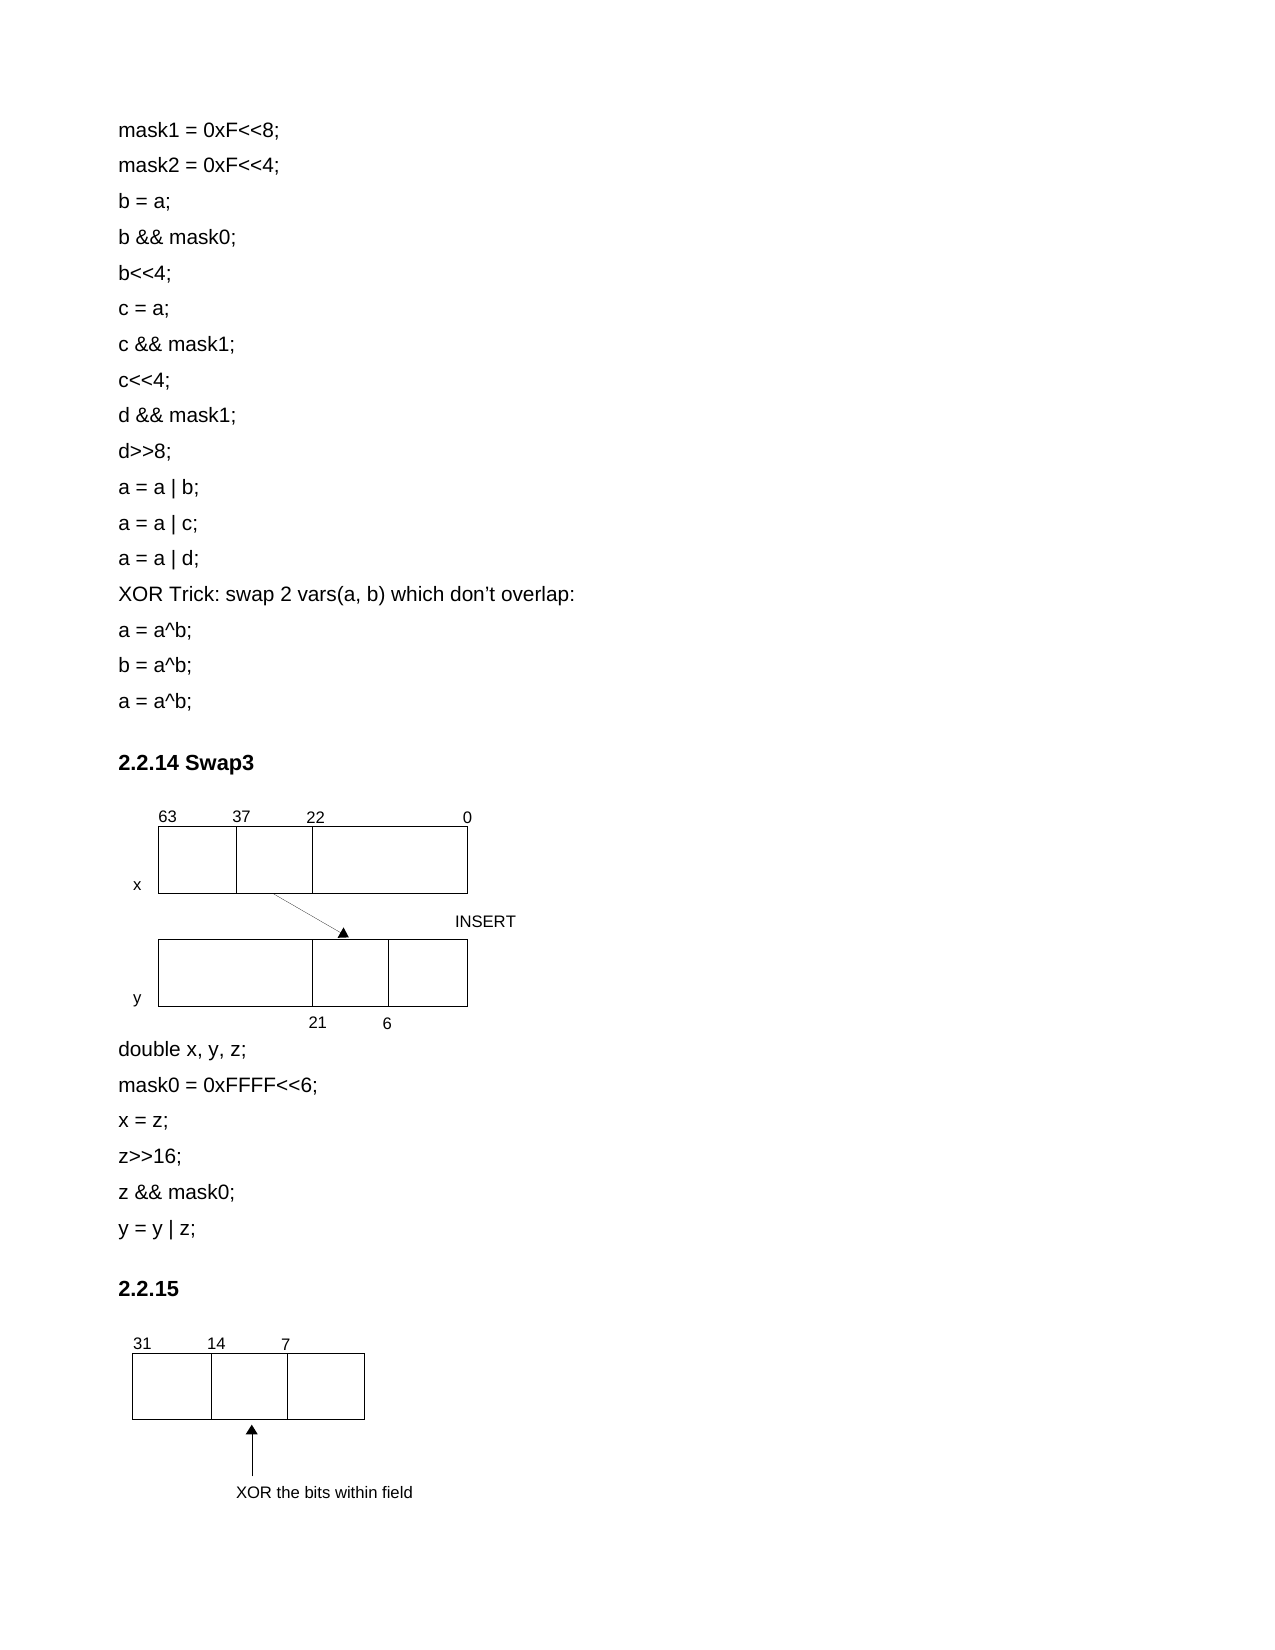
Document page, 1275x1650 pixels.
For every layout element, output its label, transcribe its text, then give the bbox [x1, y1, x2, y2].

text c<<4; [118, 368, 1157, 391]
text y = y | z; [118, 1216, 1157, 1239]
text a = a | b; [118, 475, 1157, 499]
text b && mask0; [118, 225, 1157, 248]
text c = a; [118, 297, 1157, 320]
text mask1 = 0xF<<8; [118, 118, 1157, 141]
text a = a | d; [118, 547, 1157, 570]
text b<<4; [118, 261, 1157, 284]
text XOR Trick: swap 2 vars(a, b) which don’t overlap: [118, 583, 1157, 606]
text a = a^b; [118, 618, 1157, 642]
text mask2 = 0xF<<4; [118, 154, 1157, 177]
text a = a^b; [118, 690, 1157, 713]
text b = a^b; [118, 654, 1157, 677]
text z>>16; [118, 1145, 1157, 1168]
text c && mask1; [118, 332, 1157, 356]
text a = a | c; [118, 511, 1157, 534]
text mask0 = 0xFFFF<<6; [118, 1073, 1157, 1097]
text d && mask1; [118, 404, 1157, 427]
text x = z; [118, 1109, 1157, 1132]
subtitle 2.2.15 [118, 1277, 1157, 1301]
text double x, y, z; [118, 1038, 1157, 1061]
text d>>8; [118, 440, 1157, 463]
text z && mask0; [118, 1181, 1157, 1204]
text b = a; [118, 189, 1157, 213]
subtitle 2.2.14 Swap3 [118, 751, 1157, 775]
